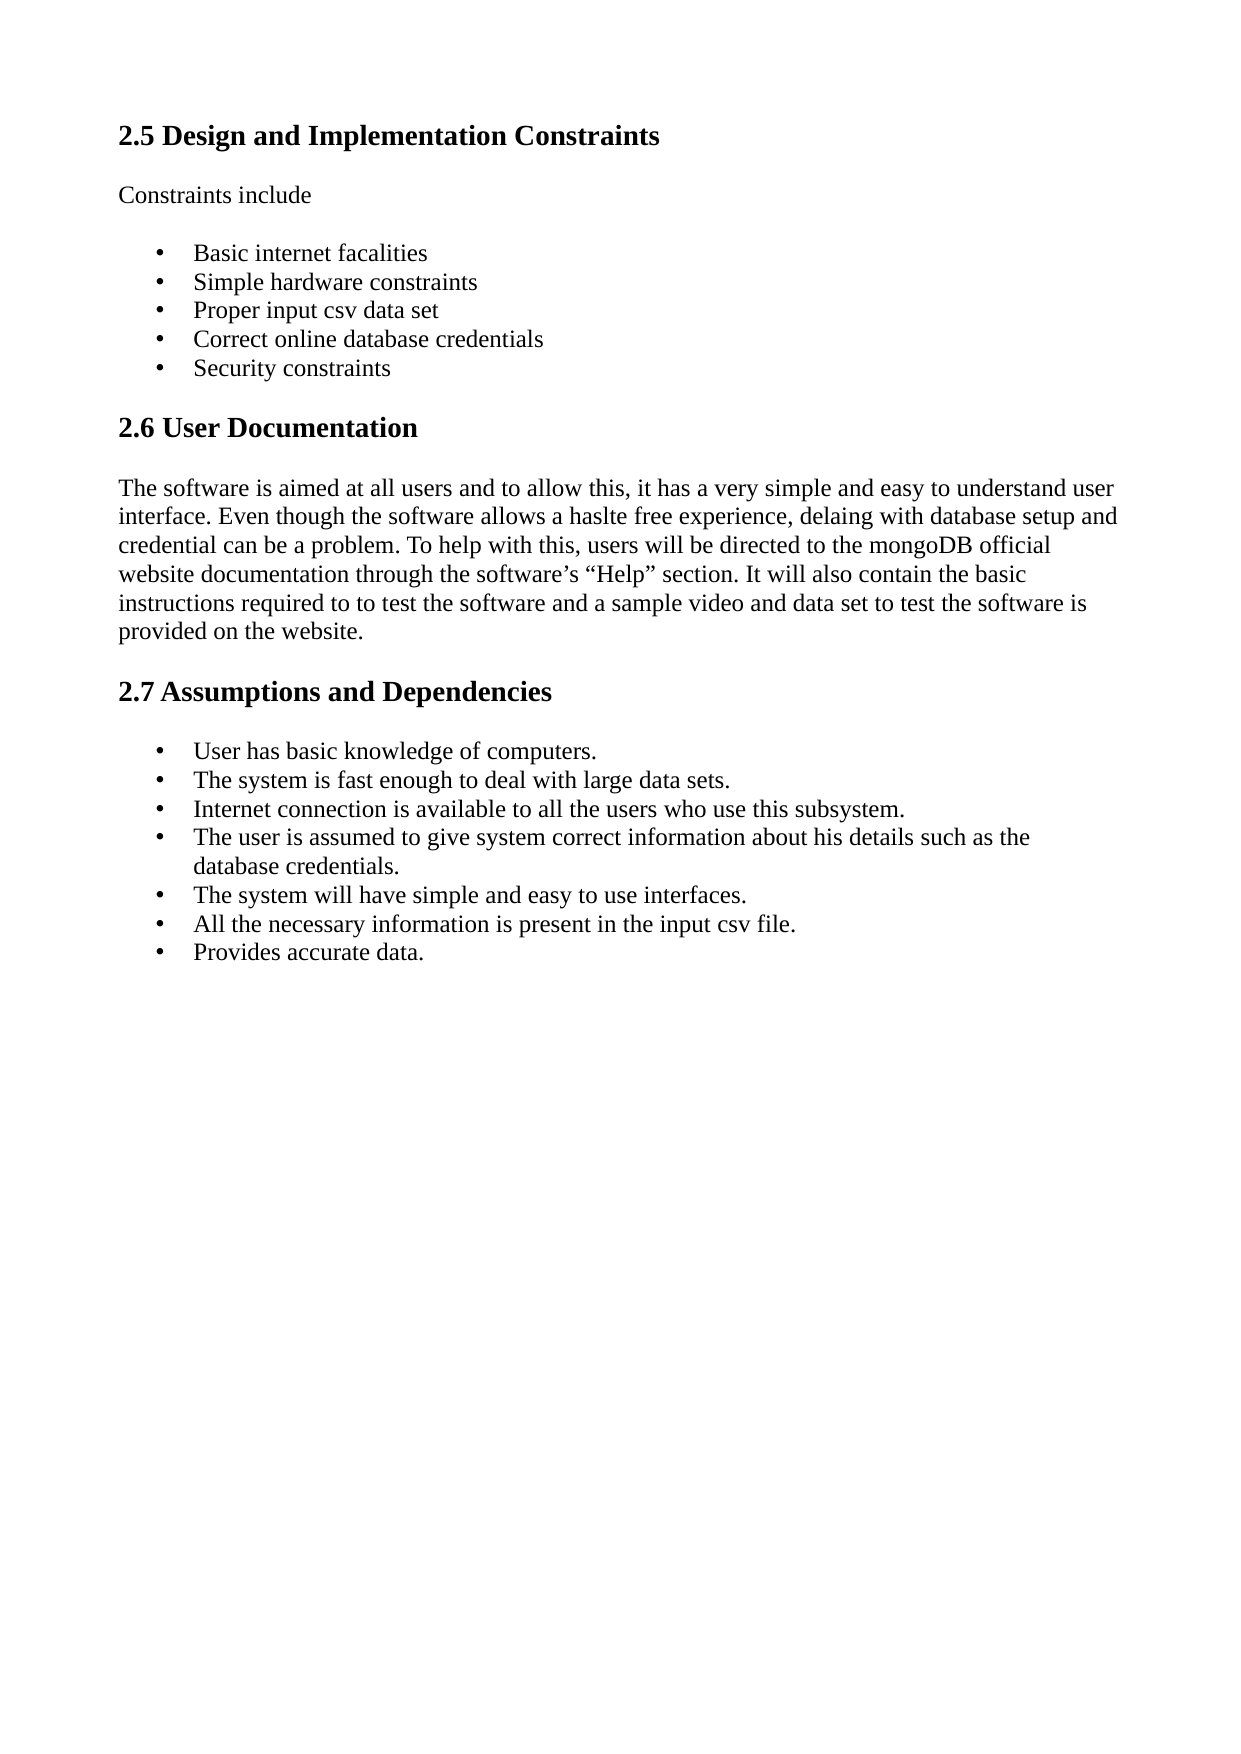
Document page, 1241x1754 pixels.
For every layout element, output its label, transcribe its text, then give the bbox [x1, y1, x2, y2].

list The system is fast enough to deal with large data sets. [156, 765, 1122, 794]
list The user is assumed to give system correct information about his details such as the database credentials. [156, 822, 1122, 880]
list All the necessary information is present in the input csv file. [156, 909, 1122, 937]
list Provides accurate data. [156, 937, 1122, 966]
list Internet connection is available to all the users who use this subsystem. [156, 794, 1122, 822]
list Basic internet facalities [156, 238, 1122, 267]
list The system will have simple and easy to use interfaces. [156, 880, 1122, 909]
text 2.7 Assumptions and Dependencies [118, 674, 1122, 707]
list Simple hardware constraints [156, 267, 1122, 295]
list Security constraints [156, 353, 1122, 382]
text Constraints include [118, 180, 1122, 209]
text 2.5 Design and Implementation Constraints [118, 118, 1122, 152]
text 2.6 User Documentation [118, 410, 1122, 444]
text The software is aimed at all users and to allow this, it has a very simple and easy to understand user interface. Even though the software allows a haslte free experience, delaing with database setup and credential can be a problem. To help with this, users will be directed to the mongoDB official website documentation through the software’s “Help” section. It will also contain the basic instructions required to to test the software and a sample video and data set to test the software is provided on the website. [118, 473, 1122, 645]
list User has basic knowledge of computers. [156, 736, 1122, 765]
list Correct online database credentials [156, 324, 1122, 353]
list Proper input csv data set [156, 295, 1122, 324]
